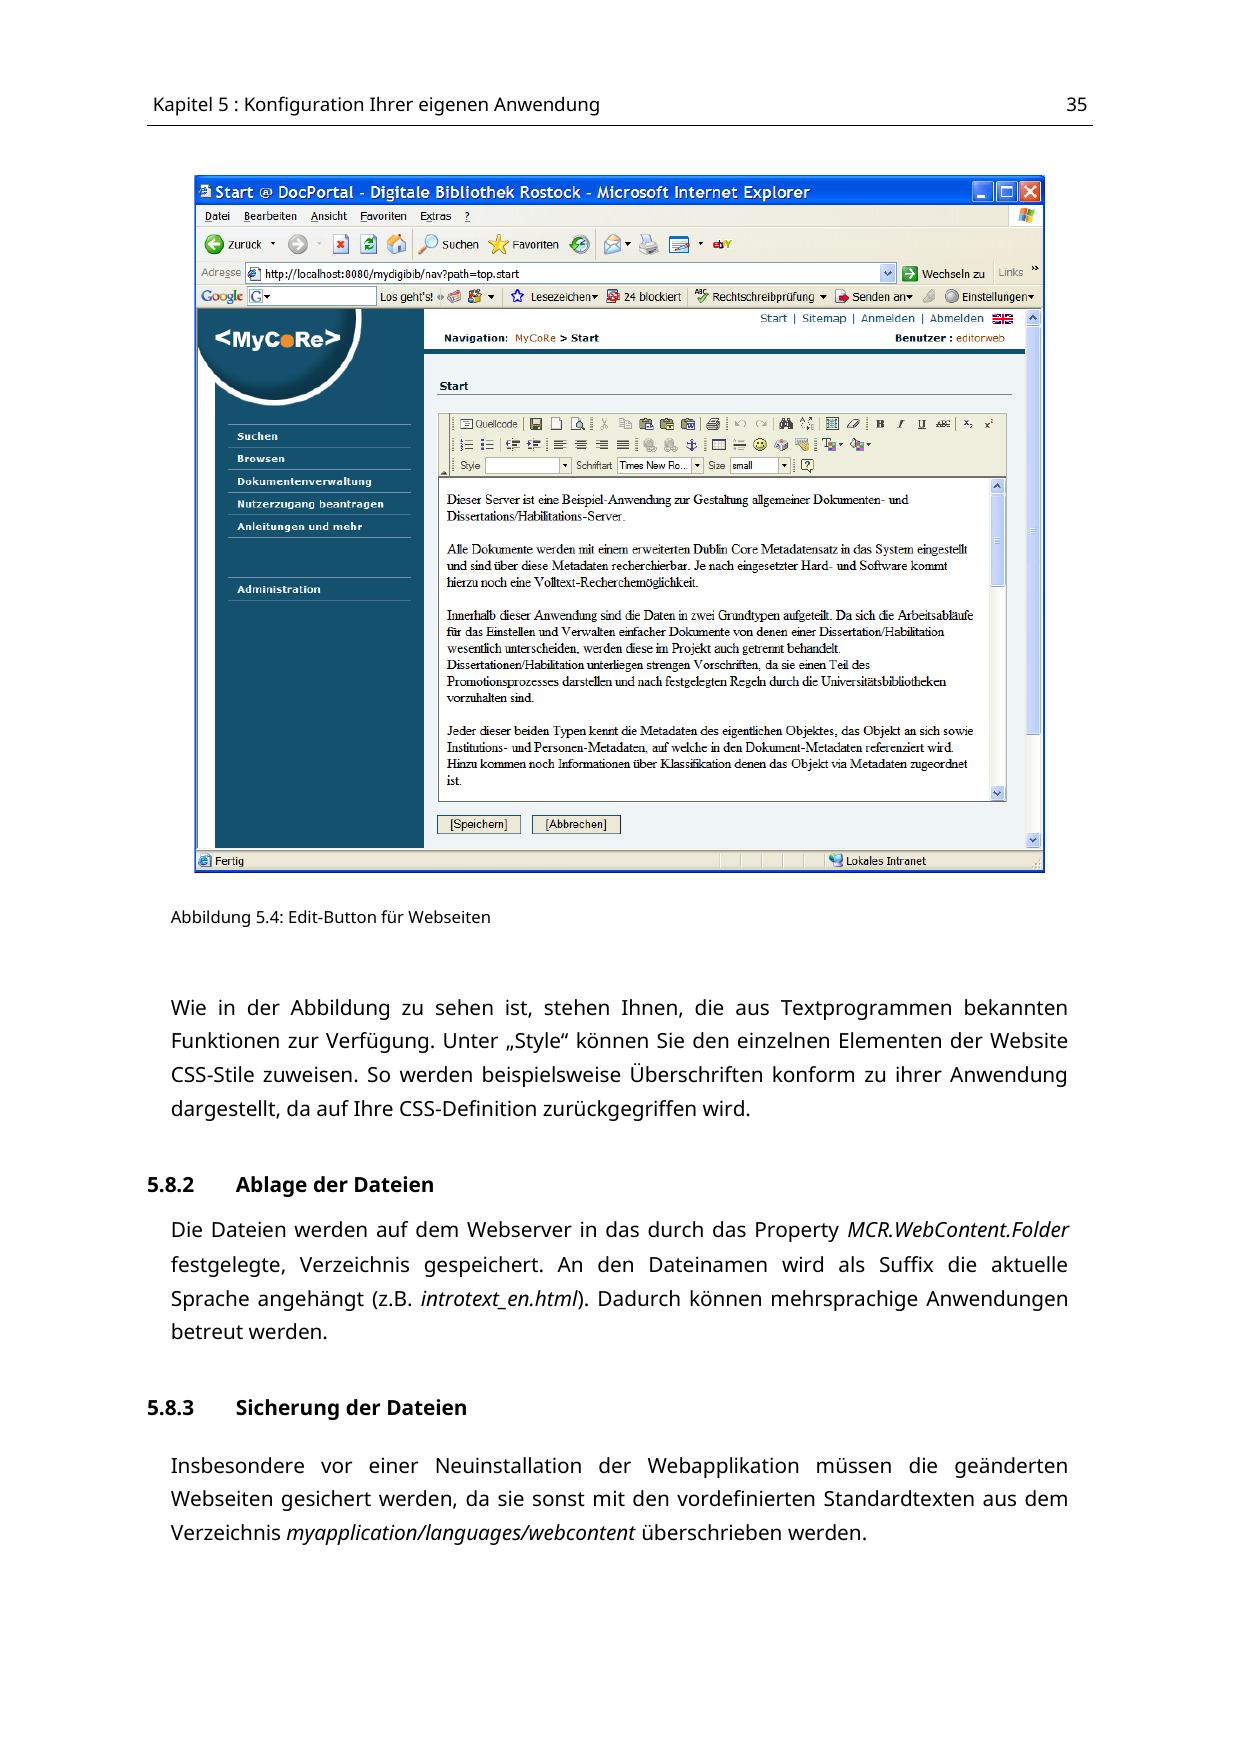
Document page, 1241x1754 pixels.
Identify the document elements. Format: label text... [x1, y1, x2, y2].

picture [194, 175, 1045, 873]
text Abbildung 5.4: Edit-Button für Webseiten [171, 223, 1069, 928]
text Wie in der Abbildung zu sehen ist, stehen Ihnen, die aus Textprogrammen bekannten Funktionen zur Verfügung. Unter „Style“ können Sie den einzelnen Elementen der Website CSS-Stile zuweisen. So werden beispielsweise Überschriften konform zu ihrer Anwendung dargestellt, da auf Ihre CSS-Definition zurückgegriffen wird. [171, 993, 1069, 1122]
text Die Dateien werden auf dem Webserver in das durch das Property MCR.WebContent.Folder festgelegte, Verzeichnis gespeichert. An den Dateinamen wird als Suffix die aktuelle Sprache angehängt (z.B. introtext_en.html). Dadurch können mehrsprachige Anwendungen betreut werden. [171, 1216, 1069, 1346]
subtitle Ablage der Dateien [147, 1170, 1092, 1198]
subtitle Sicherung der Dateien [147, 1393, 1092, 1422]
text Insbesondere vor einer Neuinstallation der Webapplikation müssen die geänderten Webseiten gesichert werden, da sie sonst mit den vordefinierten Standardtexten aus dem Verzeichnis myapplication/languages/webcontent überschrieben werden. [171, 1451, 1069, 1547]
